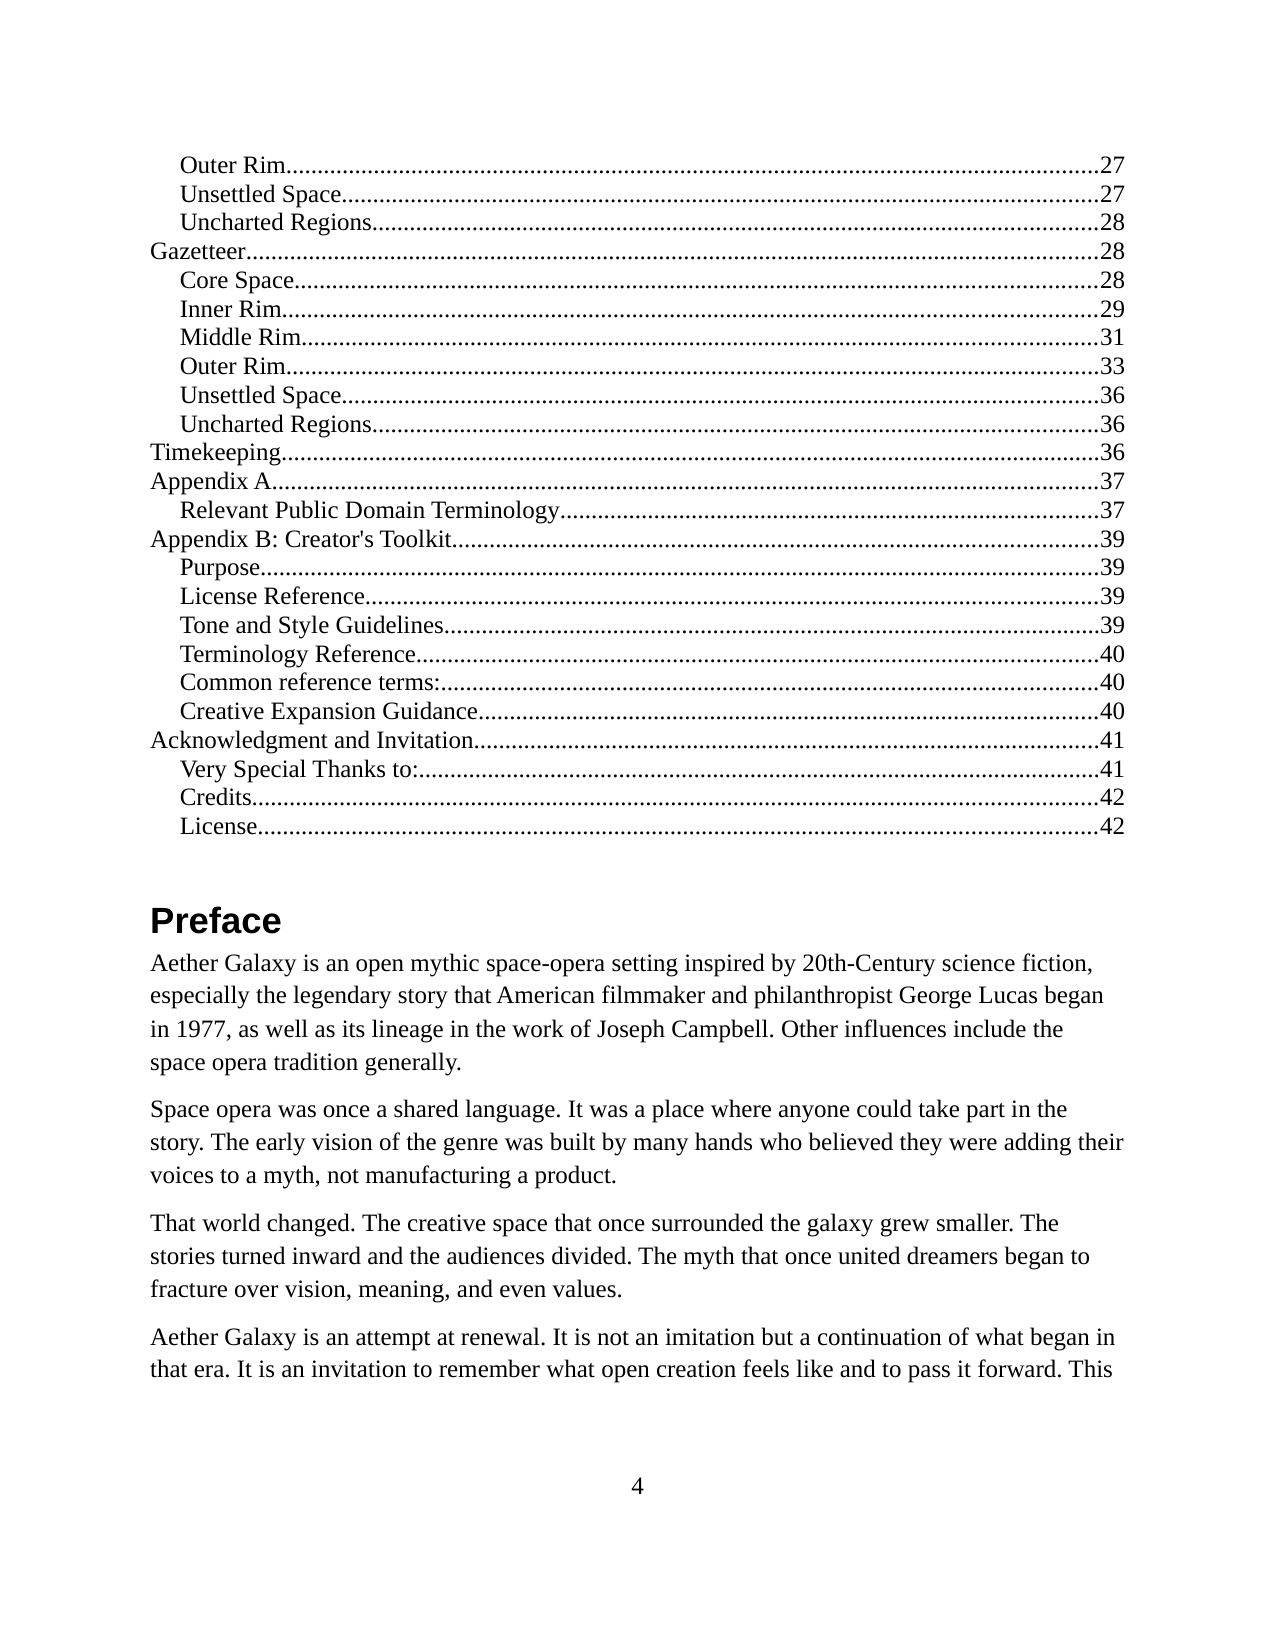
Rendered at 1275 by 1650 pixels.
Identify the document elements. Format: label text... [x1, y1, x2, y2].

text Middle Rim 31 [179, 322, 1125, 351]
text Unsettled Space 36 [179, 380, 1125, 409]
text That world changed. The creative space that once surrounded the galaxy grew smaller. The stories turned inward and the audiences divided. The myth that once united dreamers began to fracture over vision, meaning, and even values. [150, 1208, 1125, 1303]
text Acknowledgment and Invitation 41 [150, 725, 1125, 754]
text Uncharted Regions 28 [179, 207, 1125, 236]
text License Reference 39 [179, 581, 1125, 610]
text Outer Rim 33 [179, 351, 1125, 380]
text Core Space 28 [179, 265, 1125, 294]
text Creative Expansion Guidance 40 [179, 696, 1125, 725]
text Inner Rim 29 [179, 294, 1125, 322]
text Very Special Thanks to: 41 [179, 754, 1125, 782]
text Aether Galaxy is an open mythic space-opera setting inspired by 20th-Century science fiction, especially the legendary story that American filmmaker and philanthropist George Lucas began in 1977, as well as its lineage in the work of Joseph Campbell. Other influences include the space opera tradition generally. [150, 948, 1125, 1075]
text Timekeeping 36 [150, 437, 1125, 466]
text Tone and Style Guidelines 39 [179, 610, 1125, 639]
text Unsettled Space 27 [179, 179, 1125, 207]
text Purpose 39 [179, 552, 1125, 581]
text Outer Rim 27 [179, 150, 1125, 179]
text Terminology Reference 40 [179, 639, 1125, 667]
text Credits 42 [179, 782, 1125, 811]
text Common reference terms: 40 [179, 667, 1125, 696]
text Uncharted Regions 36 [179, 409, 1125, 437]
text Appendix B: Creator's Toolkit 39 [150, 524, 1125, 552]
subtitle Preface [150, 899, 1125, 942]
text Relevant Public Domain Terminology 37 [179, 495, 1125, 524]
text License 42 [179, 811, 1125, 840]
text Aether Galaxy is an attempt at renewal. It is not an imitation but a continuation of what began in that era. It is an invitation to remember what open creation feels like and to pass it forward. This [150, 1322, 1125, 1383]
text Space opera was once a shared language. It was a place where anyone could take part in the story. The early vision of the genre was built by many hands who believed they were adding their voices to a myth, not manufacturing a product. [150, 1094, 1125, 1189]
text Appendix A 37 [150, 466, 1125, 495]
text Gazetteer 28 [150, 236, 1125, 265]
